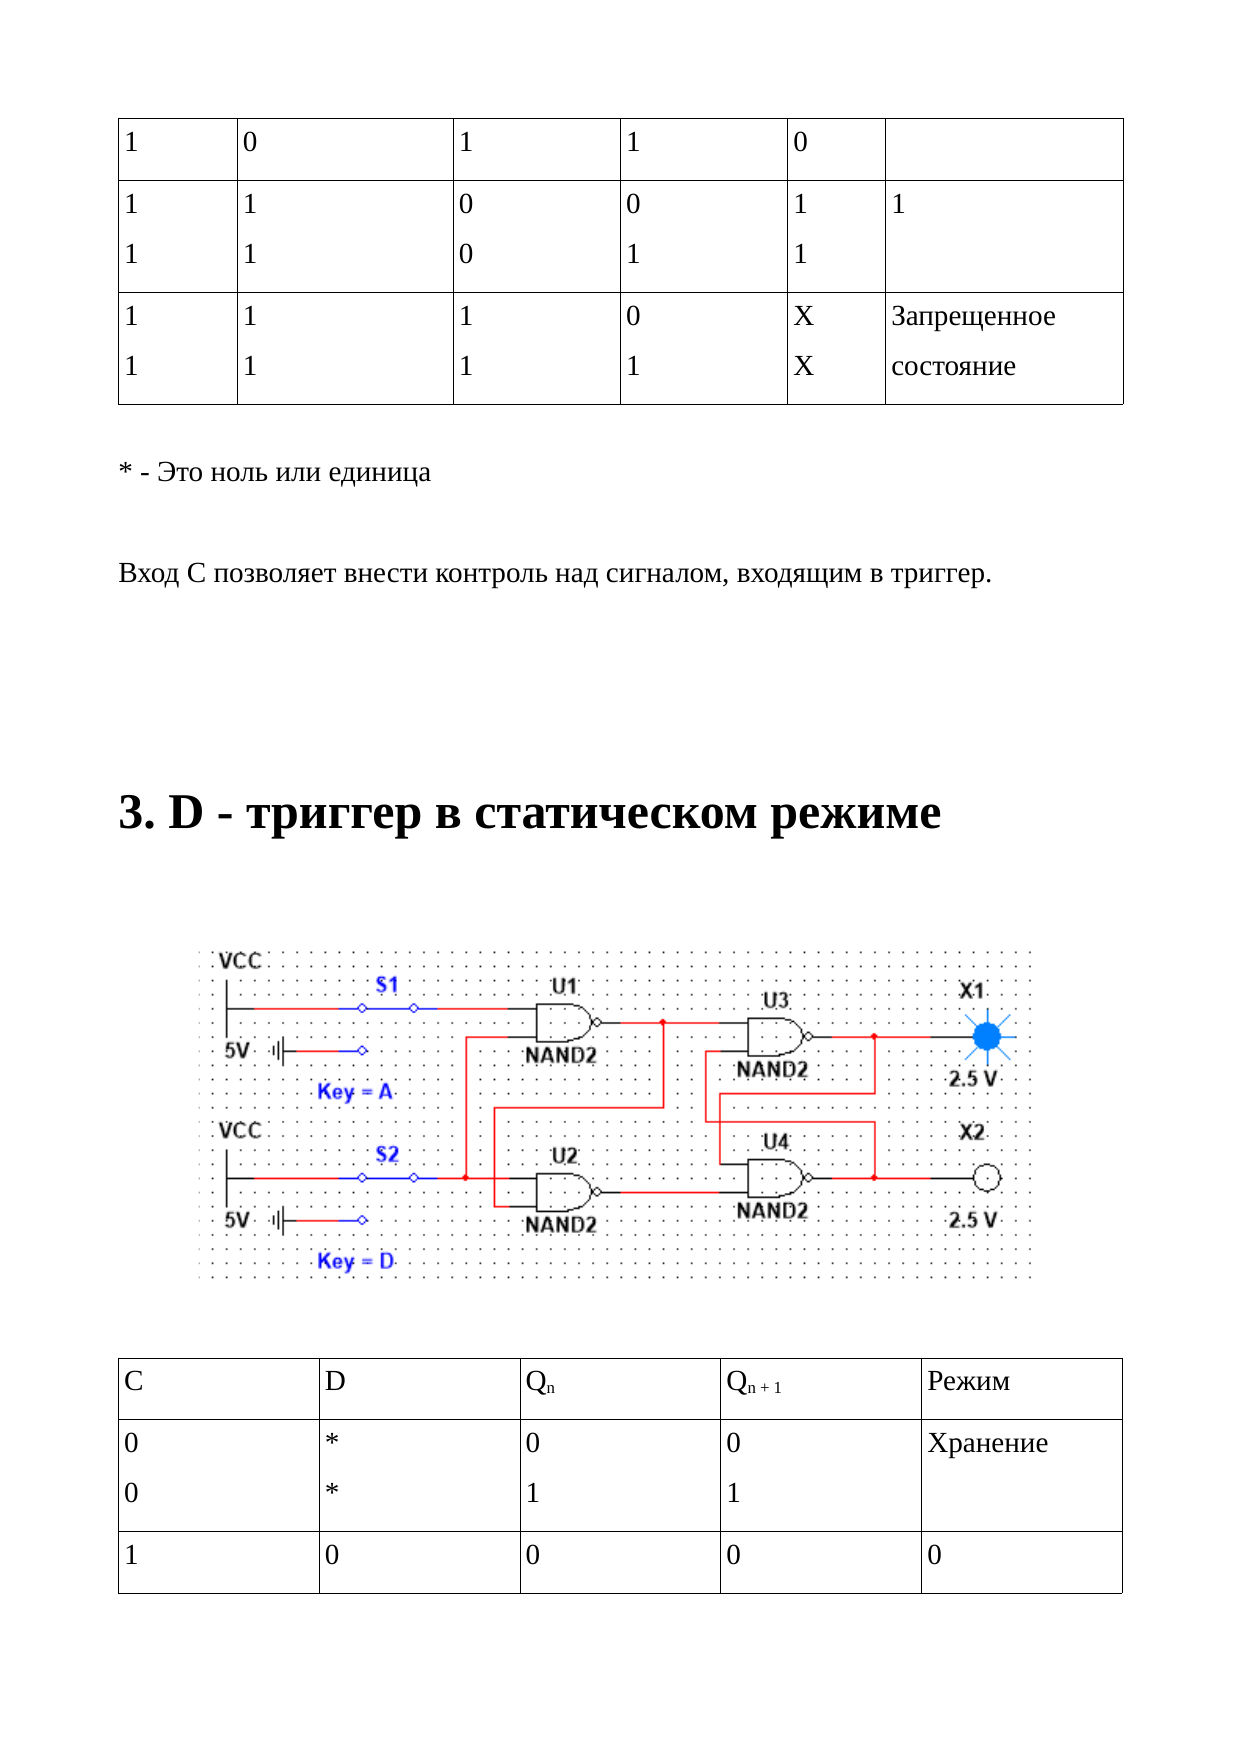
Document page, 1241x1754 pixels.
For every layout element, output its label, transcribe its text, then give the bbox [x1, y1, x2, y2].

table_cell 0 [238, 119, 453, 180]
table_cell 1 1 [238, 293, 453, 404]
table_cell 0 1 [621, 181, 787, 292]
table_cell 0 0 [454, 181, 620, 292]
table_cell 0 [788, 119, 885, 180]
table_cell X X [788, 293, 885, 404]
table_cell 0 [320, 1532, 520, 1593]
table_header D [320, 1359, 520, 1419]
table_header Режим [922, 1359, 1122, 1419]
table_header Qn [521, 1359, 720, 1419]
table_cell 1 [119, 1532, 319, 1593]
table_cell 1 1 [119, 293, 237, 404]
table_cell 1 [886, 181, 1123, 292]
table_header C [119, 1359, 319, 1419]
table_cell 1 [621, 119, 787, 180]
table_cell 0 1 [521, 1420, 720, 1531]
table_cell 1 [454, 119, 620, 180]
table_cell 1 [119, 119, 237, 180]
table_cell [886, 119, 1123, 180]
table_cell 1 1 [119, 181, 237, 292]
text Вход C позволяет внести контроль над сигналом, входящим в триггер. [118, 555, 1122, 589]
table_cell 0 [922, 1532, 1122, 1593]
table_cell 0 [721, 1532, 921, 1593]
table_cell Хранение [922, 1420, 1122, 1531]
table_cell 0 [521, 1532, 720, 1593]
table_header Qn + 1 [721, 1359, 921, 1419]
table_cell * * [320, 1420, 520, 1531]
picture [198, 945, 1042, 1291]
table_cell 0 0 [119, 1420, 319, 1531]
table_cell 1 1 [238, 181, 453, 292]
table_cell 1 1 [454, 293, 620, 404]
table_cell 0 1 [721, 1420, 921, 1531]
table_cell 0 1 [621, 293, 787, 404]
subtitle 3. D - триггер в статическом режиме [118, 781, 1122, 839]
text * - Это ноль или единица [118, 454, 1122, 488]
table_cell Запрещенное состояние [886, 293, 1123, 404]
table_cell 1 1 [788, 181, 885, 292]
